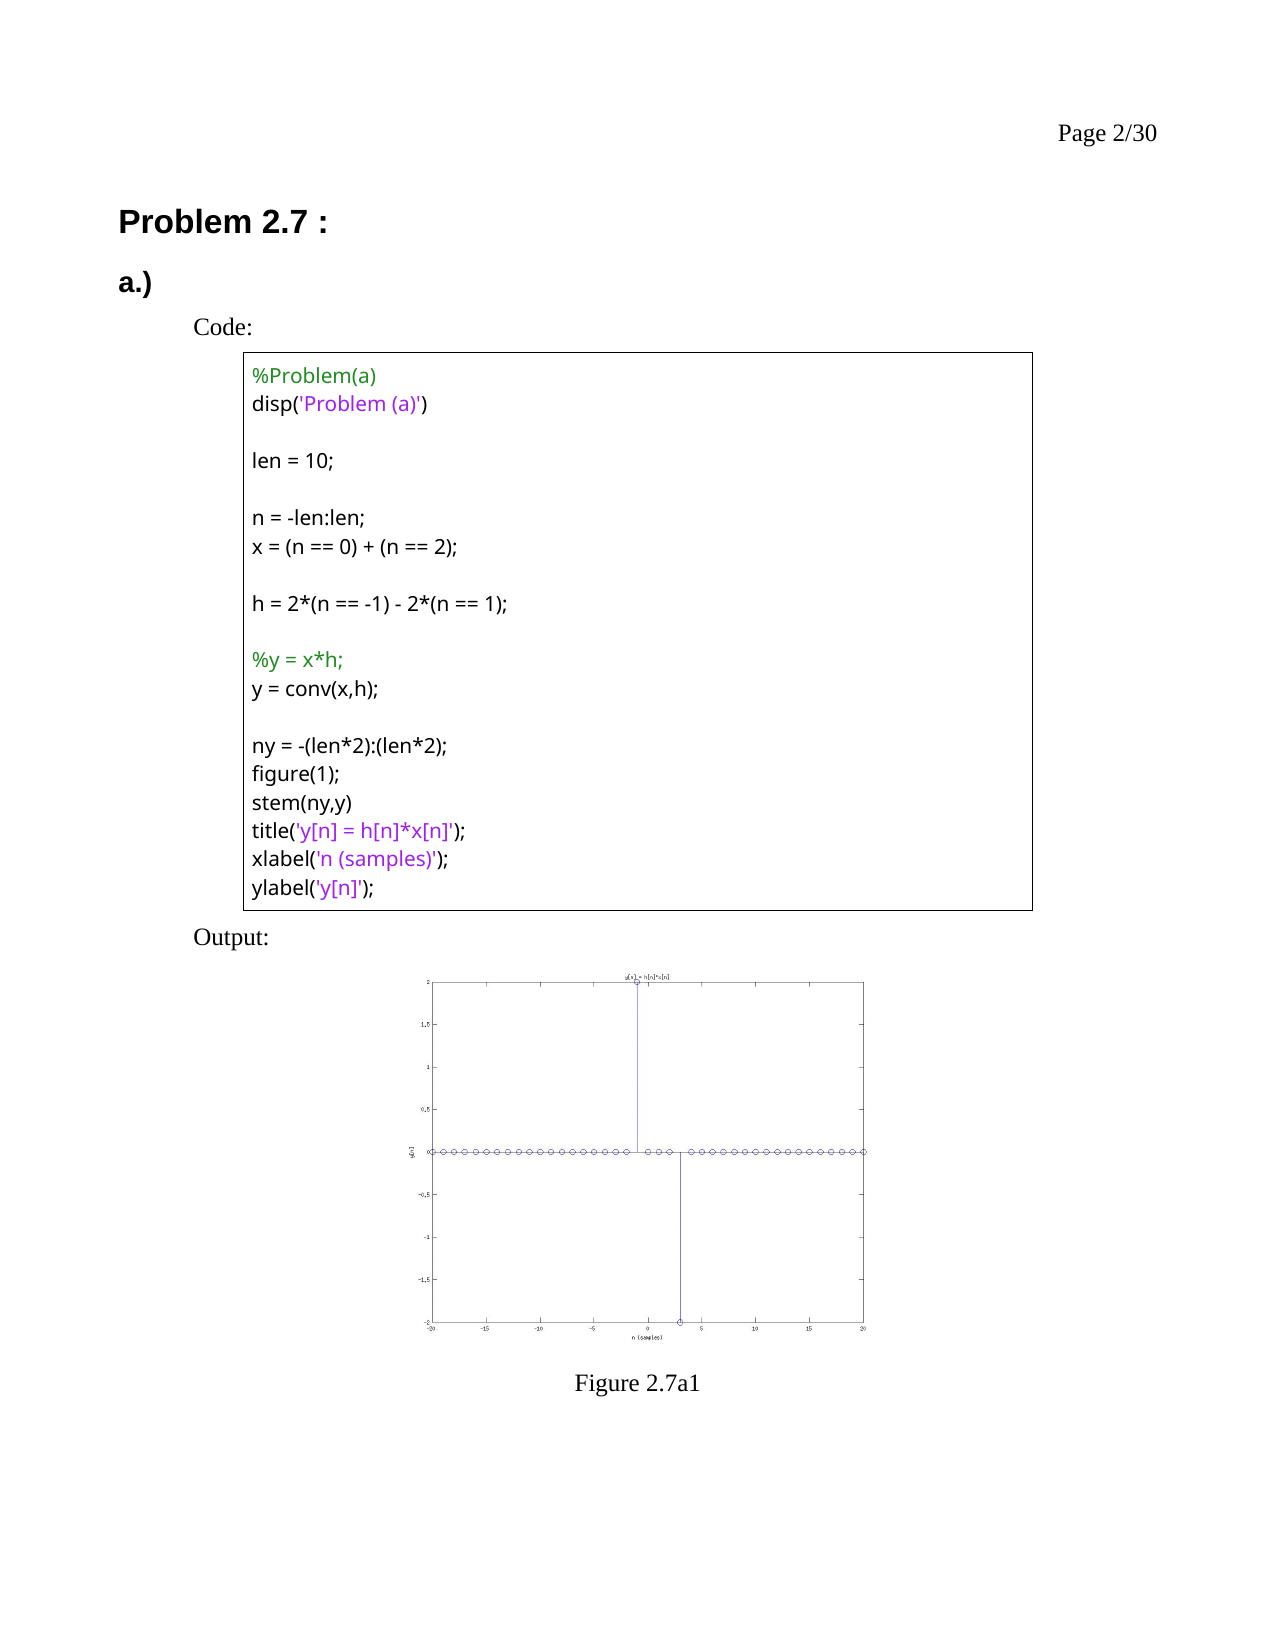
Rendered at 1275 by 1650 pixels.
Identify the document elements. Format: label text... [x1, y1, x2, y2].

subtitle a.) [118, 266, 1157, 299]
text n = -len:len; [252, 503, 1023, 532]
picture [360, 951, 915, 1368]
text Code: [118, 312, 1157, 340]
text xlabel('n (samples)'); [252, 844, 1023, 873]
text disp('Problem (a)') [252, 389, 1023, 418]
text figure(1); [252, 759, 1023, 788]
subtitle Problem 2.7 : [118, 202, 1157, 241]
text ny = -(len*2):(len*2); [252, 731, 1023, 759]
text title('y[n] = h[n]*x[n]'); [252, 816, 1023, 844]
text Output: [118, 922, 1157, 951]
text stem(ny,y) [252, 788, 1023, 816]
text %y = x*h; [252, 646, 1023, 674]
text ylabel('y[n]'); [252, 873, 1023, 901]
text x = (n == 0) + (n == 2); [252, 532, 1023, 560]
text y = conv(x,h); [252, 674, 1023, 702]
text %Problem(a) [252, 361, 1023, 389]
text h = 2*(n == -1) - 2*(n == 1); [252, 589, 1023, 617]
text len = 10; [252, 446, 1023, 475]
text Figure 2.7a1 [118, 1368, 1157, 1397]
